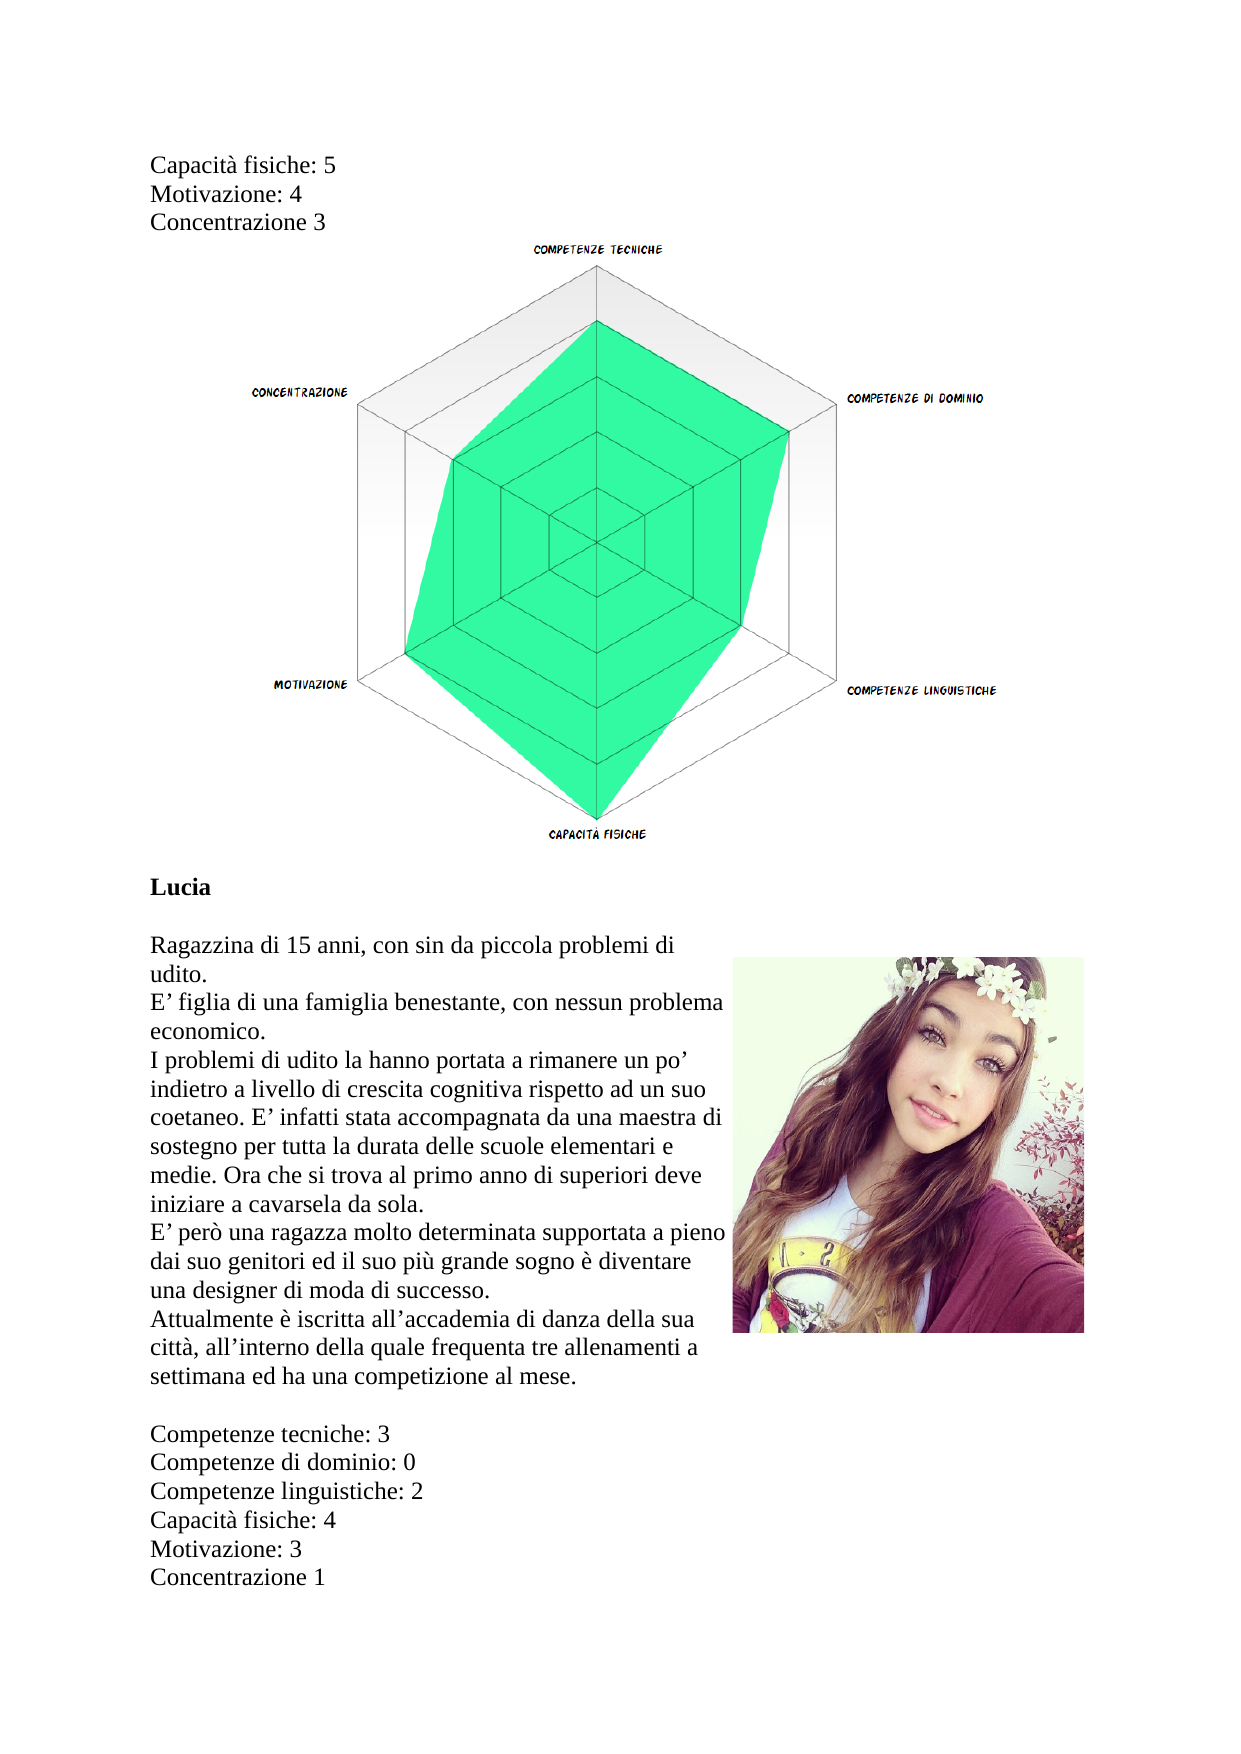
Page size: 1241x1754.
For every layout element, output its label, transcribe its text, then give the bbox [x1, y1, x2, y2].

text Motivazione: 4 [150, 179, 1090, 207]
text Attualmente è iscritta all’accademia di danza della sua città, all’interno della quale frequenta tre allenamenti a settimana ed ha una competizione al mese. [150, 1304, 1090, 1390]
text Concentrazione 1 [150, 1562, 1090, 1591]
text Competenze di dominio: 0 [150, 1447, 1090, 1476]
text Motivazione: 3 [150, 1534, 1090, 1562]
text Competenze linguistiche: 2 [150, 1476, 1090, 1505]
text Concentrazione 3 [150, 207, 1090, 236]
text Capacità fisiche: 5 [150, 150, 1090, 179]
text Capacità fisiche: 4 [150, 1505, 1090, 1534]
text I problemi di udito la hanno portata a rimanere un po’ indietro a livello di crescita cognitiva rispetto ad un suo coetaneo. E’ infatti stata accompagnata da una maestra di sostegno per tutta la durata delle scuole elementari e medie. Ora che si trova al primo anno di superiori deve iniziare a cavarsela da sola. [150, 1045, 732, 1217]
text E’ figlia di una famiglia benestante, con nessun problema economico. [150, 987, 732, 1045]
text Lucia [150, 872, 1090, 901]
text Ragazzina di 15 anni, con sin da piccola problemi di udito. [150, 930, 1090, 987]
text Competenze tecniche: 3 [150, 1419, 1090, 1447]
text E’ però una ragazza molto determinata supportata a pieno dai suo genitori ed il suo più grande sogno è diventare una designer di moda di successo. [150, 1217, 732, 1304]
